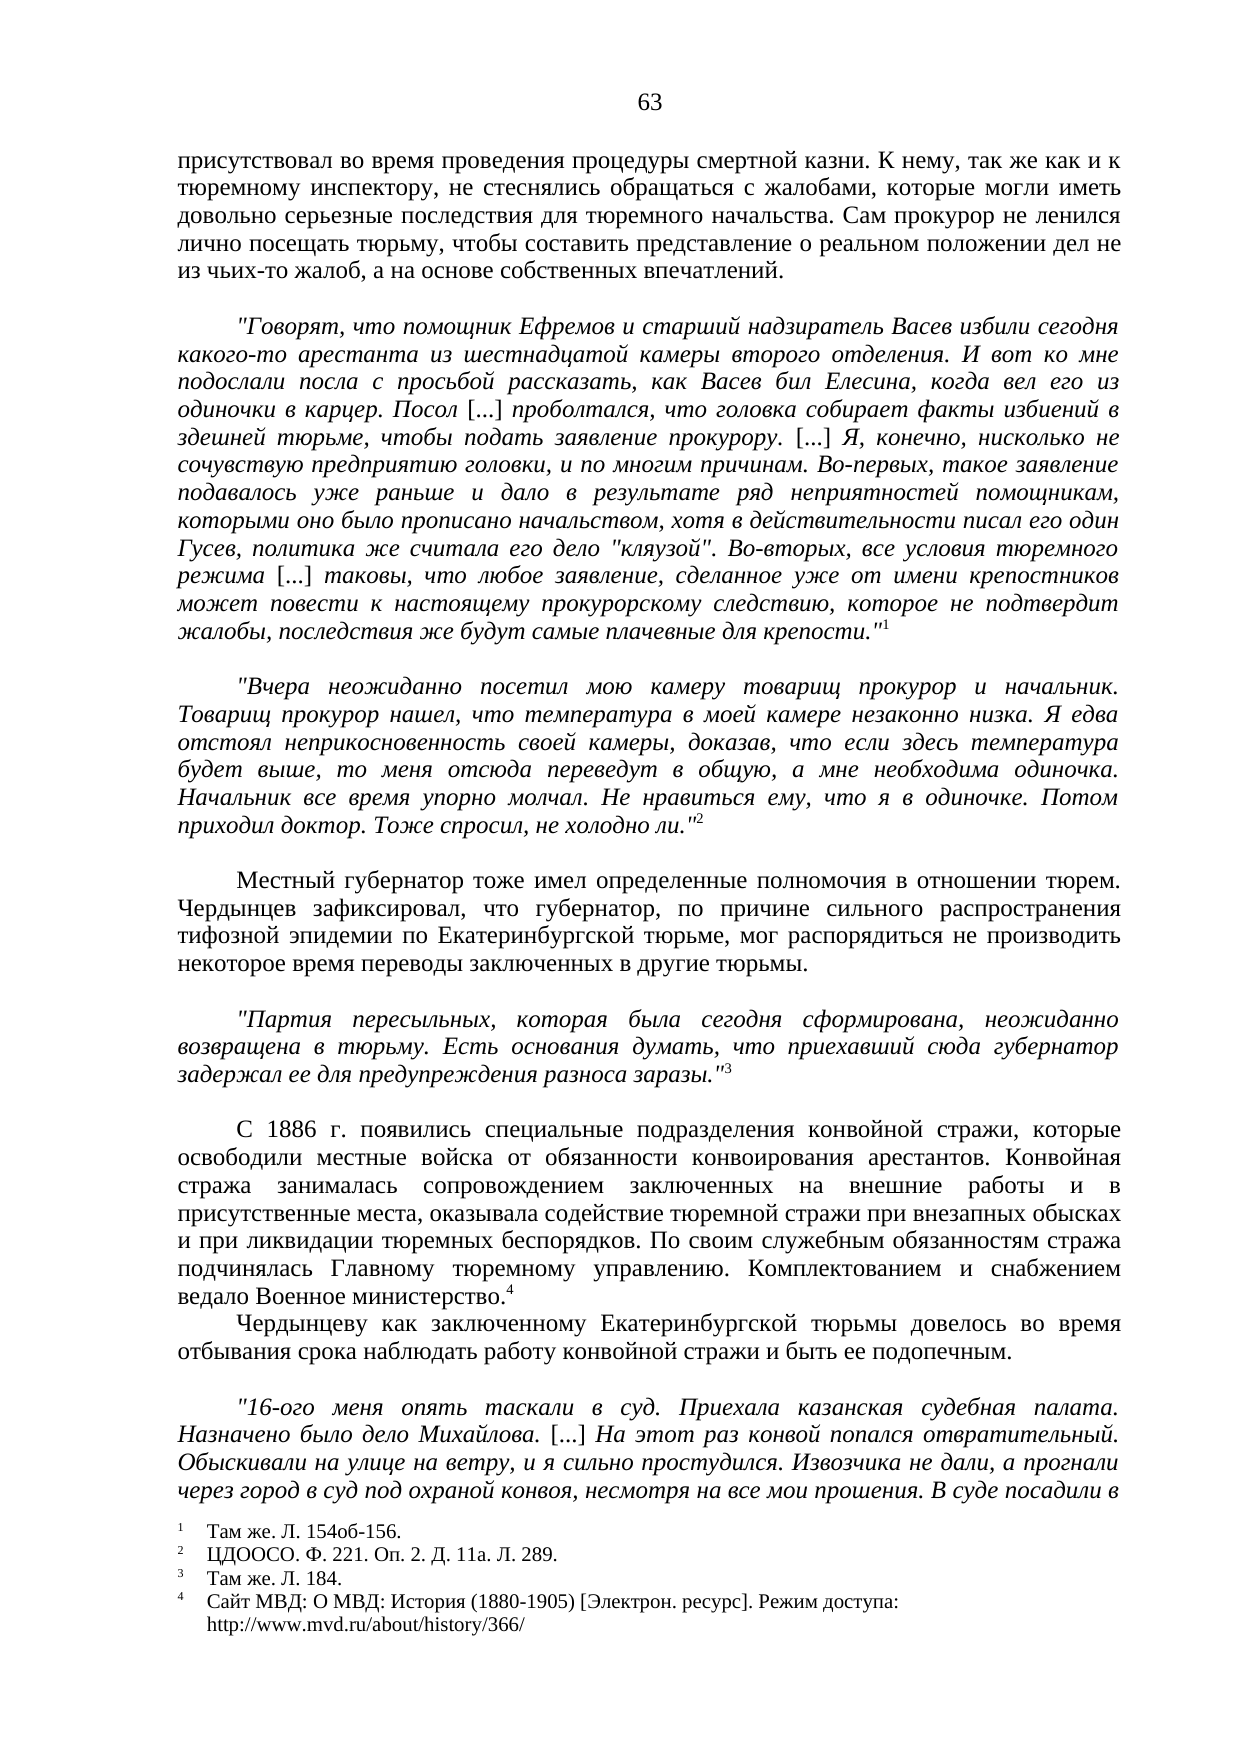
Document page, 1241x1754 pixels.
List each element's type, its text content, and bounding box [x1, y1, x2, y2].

text "16-ого меня опять таскали в суд. Приехала казанская судебная палата. Назначено было дело Михайлова. [...] На этот раз конвой попался отвратительный. Обыскивали на улице на ветру, и я сильно простудился. Извозчика не дали, а прогнали через город в суд под охраной конвоя, несмотря на все мои прошения. В суде посадили в [177, 1393, 1122, 1503]
text ЦДООСО. Ф. 221. Оп. 2. Д. 11а. Л. 289. [177, 1543, 1122, 1566]
text Чердынцеву как заключенному Екатеринбургской тюрьмы довелось во время отбывания срока наблюдать работу конвойной стражи и быть ее подопечным. [177, 1309, 1122, 1365]
text С 1886 г. появились специальные подразделения конвойной стражи, которые освободили местные войска от обязанности конвоирования арестантов. Конвойная стража занималась сопровождением заключенных на внешние работы и в присутственные места, оказывала содействие тюремной стражи при внезапных обысках и при ликвидации тюремных беспорядков. По своим служебным обязанностям стража подчинялась Главному тюремному управлению. Комплектованием и снабжением ведало Военное министерство. [177, 1116, 1122, 1309]
text "Партия пересыльных, которая была сегодня сформирована, неожиданно возвращена в тюрьму. Есть основания думать, что приехавший сюда губернатор задержал ее для предупреждения разноса заразы." [177, 1005, 1122, 1088]
text Сайт МВД: О МВД: История (1880-1905) [Электрон. ресурс]. Режим доступа: http://www.mvd.ru/about/history/366/ [177, 1589, 1122, 1636]
text "Говорят, что помощник Ефремов и старший надзиратель Васев избили сегодня какого-то арестанта из шестнадцатой камеры второго отделения. И вот ко мне подослали посла с просьбой рассказать, как Васев бил Елесина, когда вел его из одиночки в карцер. Посол [...] проболтался, что головка собирает факты избиений в здешней тюрьме, чтобы подать заявление прокурору. [...] Я, конечно, нисколько не сочувствую предприятию головки, и по многим причинам. Во-первых, такое заявление подавалось уже раньше и дало в результате ряд неприятностей помощникам, которыми оно было прописано начальством, хотя в действительности писал его один Гусев, политика же считала его дело "кляузой". Во-вторых, все условия тюремного режима [...] таковы, что любое заявление, сделанное уже от имени крепостников может повести к настоящему прокурорскому следствию, которое не подтвердит жалобы, последствия же будут самые плачевные для крепости." [177, 312, 1122, 644]
text присутствовал во время проведения процедуры смертной казни. К нему, так же как и к тюремному инспектору, не стеснялись обращаться с жалобами, которые могли иметь довольно серьезные последствия для тюремного начальства. Сам прокурор не ленился лично посещать тюрьму, чтобы составить представление о реальном положении дел не из чьих-то жалоб, а на основе собственных впечатлений. [177, 146, 1122, 284]
text "Вчера неожиданно посетил мою камеру товарищ прокурор и начальник. Товарищ прокурор нашел, что температура в моей камере незаконно низка. Я едва отстоял неприкосновенность своей камеры, доказав, что если здесь температура будет выше, то меня отсюда переведут в общую, а мне необходима одиночка. Начальник все время упорно молчал. Не нравиться ему, что я в одиночке. Потом приходил доктор. Тоже спросил, не холодно ли." [177, 672, 1122, 838]
text Там же. Л. 154об-156. [177, 1520, 1122, 1543]
text Местный губернатор тоже имел определенные полномочия в отношении тюрем. Чердынцев зафиксировал, что губернатор, по причине сильного распространения тифозной эпидемии по Екатеринбургской тюрьме, мог распорядиться не производить некоторое время переводы заключенных в другие тюрьмы. [177, 866, 1122, 977]
text Там же. Л. 184. [177, 1566, 1122, 1589]
